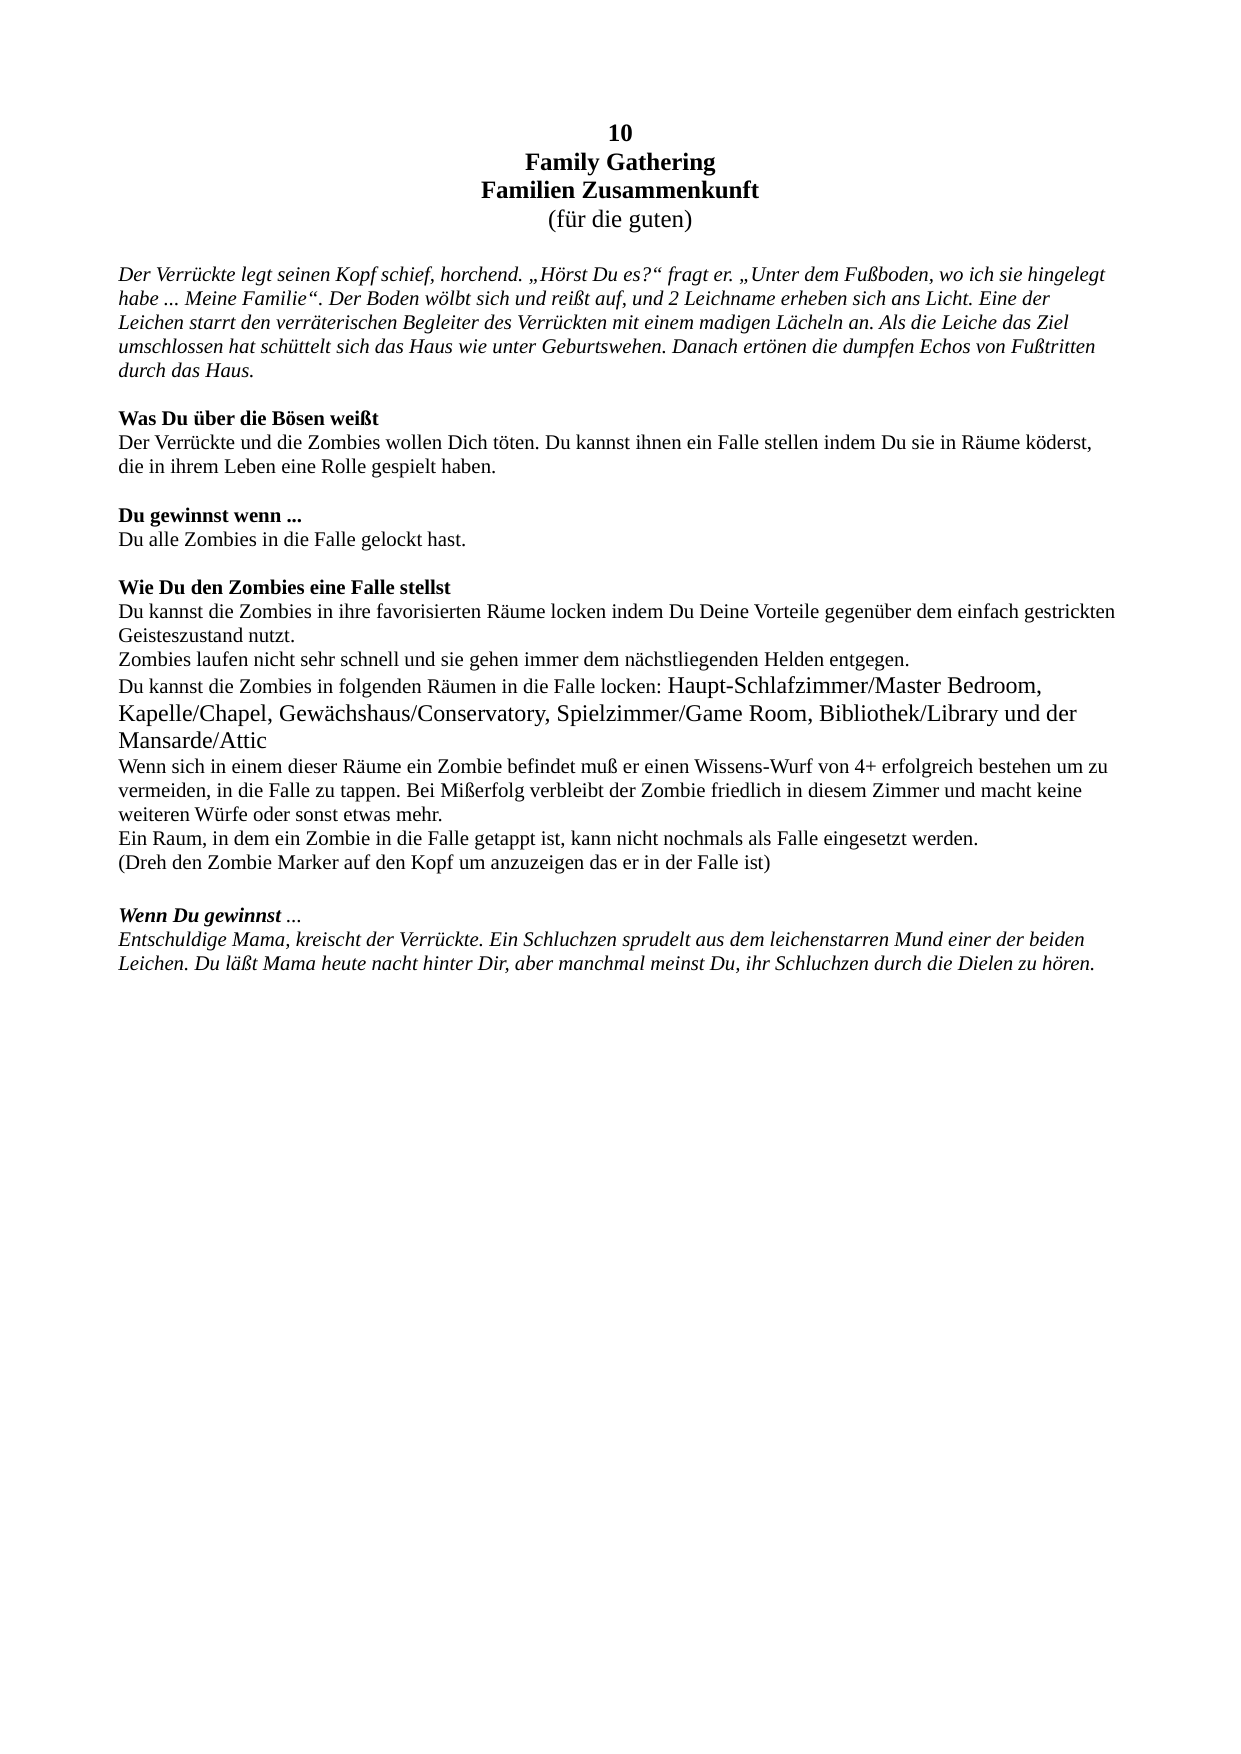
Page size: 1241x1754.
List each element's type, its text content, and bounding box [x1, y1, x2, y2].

text Du gewinnst wenn ... [118, 502, 1122, 527]
text Ein Raum, in dem ein Zombie in die Falle getappt ist, kann nicht nochmals als Falle eingesetzt werden. [118, 826, 1122, 850]
text (für die guten) [118, 204, 1122, 233]
text Family Gathering [118, 147, 1122, 176]
text Du kannst die Zombies in folgenden Räumen in die Falle locken: Haupt-Schlafzimmer/Master Bedroom, Kapelle/Chapel, Gewächshaus/Conservatory, Spielzimmer/Game Room, Bibliothek/Library und der Mansarde/Attic [118, 671, 1122, 754]
subtitle Wie Du den Zombies eine Falle stellst [118, 575, 1122, 599]
text Zombies laufen nicht sehr schnell und sie gehen immer dem nächstliegenden Helden entgegen. [118, 647, 1122, 671]
text Du alle Zombies in die Falle gelockt hast. [118, 527, 1122, 551]
text Familien Zusammenkunft [118, 176, 1122, 204]
text 10 [118, 118, 1122, 147]
text (Dreh den Zombie Marker auf den Kopf um anzuzeigen das er in der Falle ist) [118, 850, 1122, 874]
text Der Verrückte und die Zombies wollen Dich töten. Du kannst ihnen ein Falle stellen indem Du sie in Räume köderst, die in ihrem Leben eine Rolle gespielt haben. [118, 430, 1122, 478]
text Wenn sich in einem dieser Räume ein Zombie befindet muß er einen Wissens-Wurf von 4+ erfolgreich bestehen um zu vermeiden, in die Falle zu tappen. Bei Mißerfolg verbleibt der Zombie friedlich in diesem Zimmer und macht keine weiteren Würfe oder sonst etwas mehr. [118, 754, 1122, 826]
text Du kannst die Zombies in ihre favorisierten Räume locken indem Du Deine Vorteile gegenüber dem einfach gestrickten Geisteszustand nutzt. [118, 599, 1122, 647]
text Der Verrückte legt seinen Kopf schief, horchend. „Hörst Du es?“ fragt er. „Unter dem Fußboden, wo ich sie hingelegt habe ... Meine Familie“. Der Boden wölbt sich und reißt auf, und 2 Leichname erheben sich ans Licht. Eine der Leichen starrt den verräterischen Begleiter des Verrückten mit einem madigen Lächeln an. Als die Leiche das Ziel umschlossen hat schüttelt sich das Haus wie unter Geburtswehen. Danach ertönen die dumpfen Echos von Fußtritten durch das Haus. [118, 262, 1122, 382]
text Wenn Du gewinnst ... [118, 903, 1122, 927]
text Entschuldige Mama, kreischt der Verrückte. Ein Schluchzen sprudelt aus dem leichenstarren Mund einer der beiden Leichen. Du läßt Mama heute nacht hinter Dir, aber manchmal meinst Du, ihr Schluchzen durch die Dielen zu hören. [118, 927, 1122, 975]
subtitle Was Du über die Bösen weißt [118, 406, 1122, 430]
